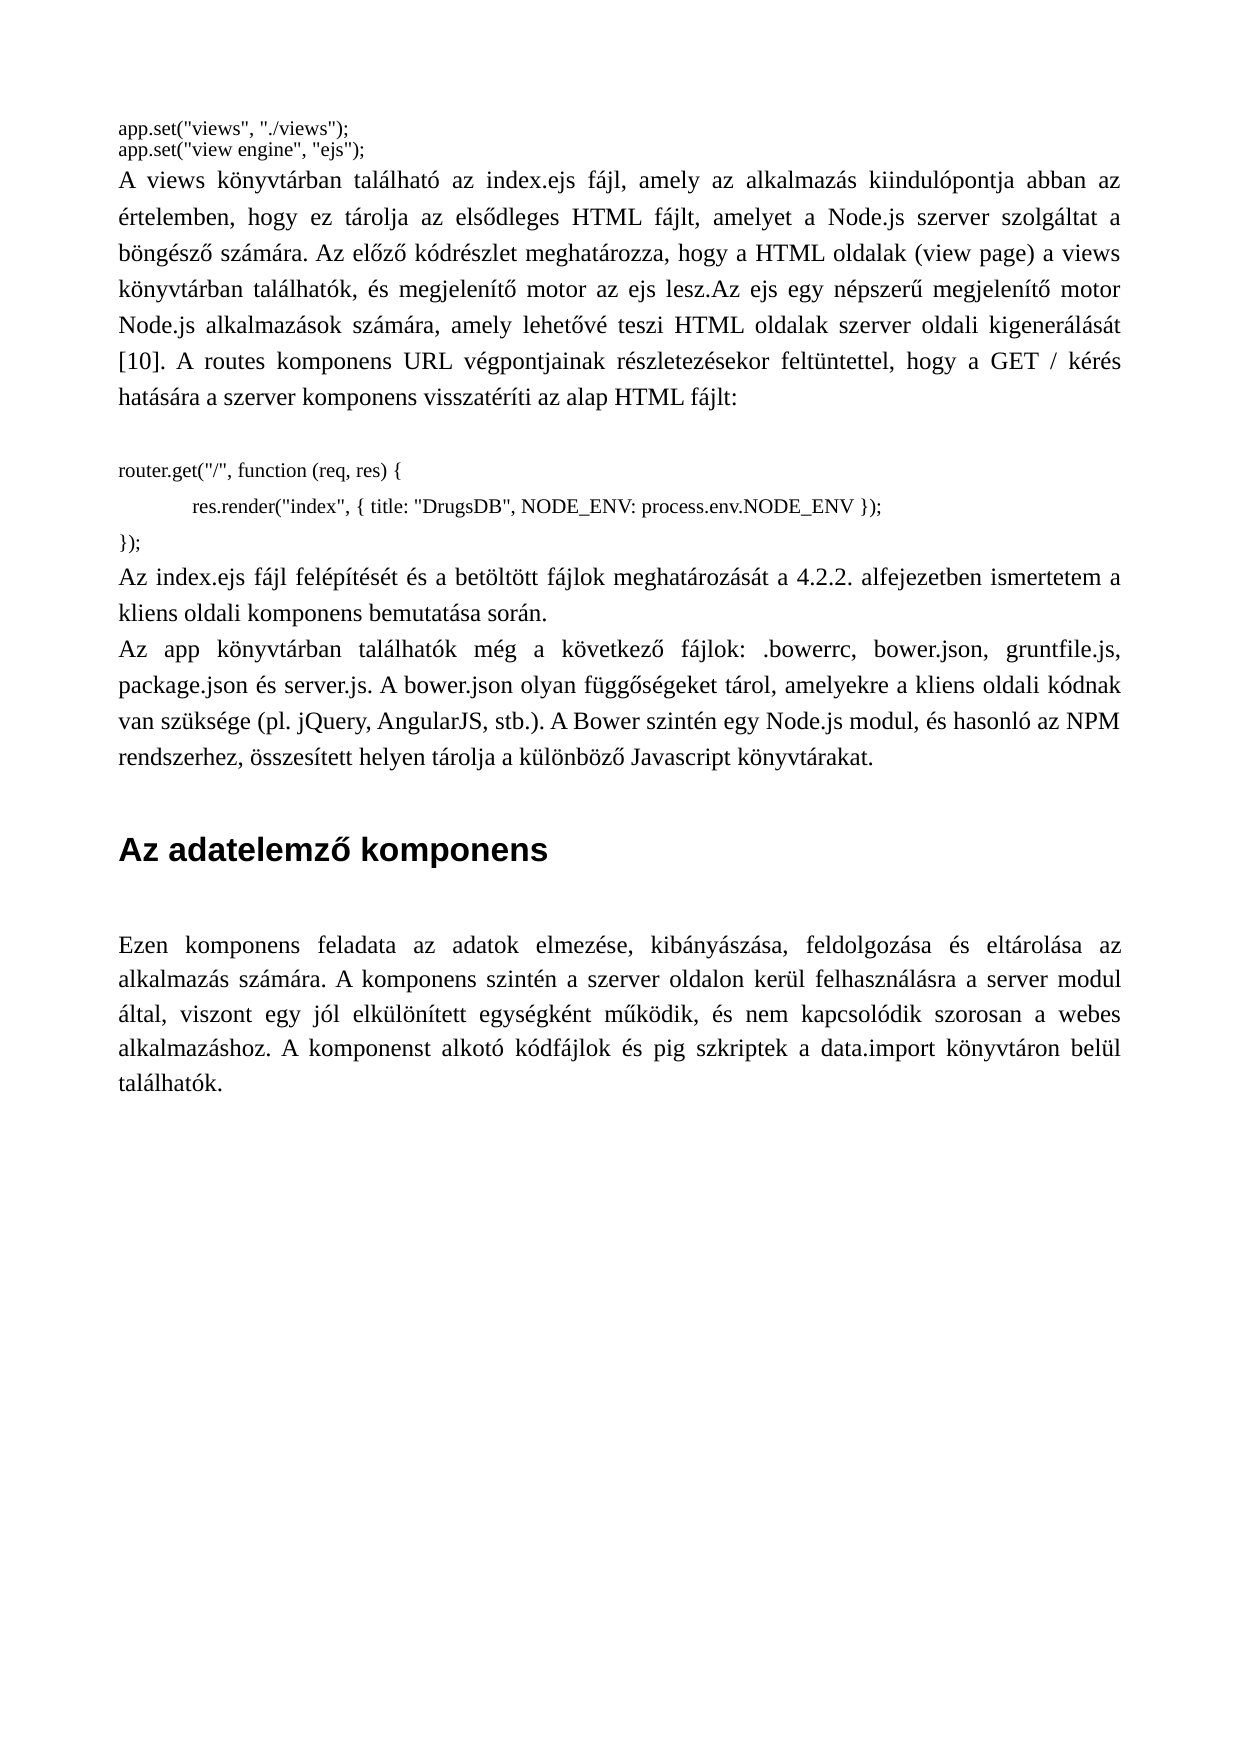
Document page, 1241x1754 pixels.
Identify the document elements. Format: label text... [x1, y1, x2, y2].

text router.get("/", function (req, res) { [118, 448, 1122, 484]
text }); [118, 521, 1122, 557]
text app.set("view engine", "ejs"); [118, 139, 1122, 160]
text res.render("index", { title: "DrugsDB", NODE_ENV: process.env.NODE_ENV }); [118, 484, 1122, 521]
text Az app könyvtárban találhatók még a következő fájlok: .bowerrc, bower.json, gruntfile.js, package.json és server.js. A bower.json olyan függőségeket tárol, amelyekre a kliens oldali kódnak van szüksége (pl. jQuery, AngularJS, stb.). A Bower szintén egy Node.js modul, és hasonló az NPM rendszerhez, összesített helyen tárolja a különböző Javascript könyvtárakat. [118, 629, 1122, 773]
subtitle Az adatelemző komponens [118, 830, 1122, 868]
text Az index.ejs fájl felépítését és a betöltött fájlok meghatározását a 4.2.2. alfejezetben ismertetem a kliens oldali komponens bemutatása során. [118, 557, 1122, 629]
text app.set("views", "./views"); [118, 118, 1122, 139]
text Ezen komponens feladata az adatok elmezése, kibányászása, feldolgozása és eltárolása az alkalmazás számára. A komponens szintén a szerver oldalon kerül felhasználásra a server modul által, viszont egy jól elkülönített egységként működik, és nem kapcsolódik szorosan a webes alkalmazáshoz. A komponenst alkotó kódfájlok és pig szkriptek a data.import könyvtáron belül találhatók. [118, 930, 1122, 1097]
text A views könyvtárban található az index.ejs fájl, amely az alkalmazás kiindulópontja abban az értelemben, hogy ez tárolja az elsődleges HTML fájlt, amelyet a Node.js szerver szolgáltat a böngésző számára. Az előző kódrészlet meghatározza, hogy a HTML oldalak (view page) a views könyvtárban találhatók, és megjelenítő motor az ejs lesz.Az ejs egy népszerű megjelenítő motor Node.js alkalmazások számára, amely lehetővé teszi HTML oldalak szerver oldali kigenerálását [10]. A routes komponens URL végpontjainak részletezésekor feltüntettel, hogy a GET / kérés hatására a szerver komponens visszatéríti az alap HTML fájlt: [118, 160, 1122, 412]
